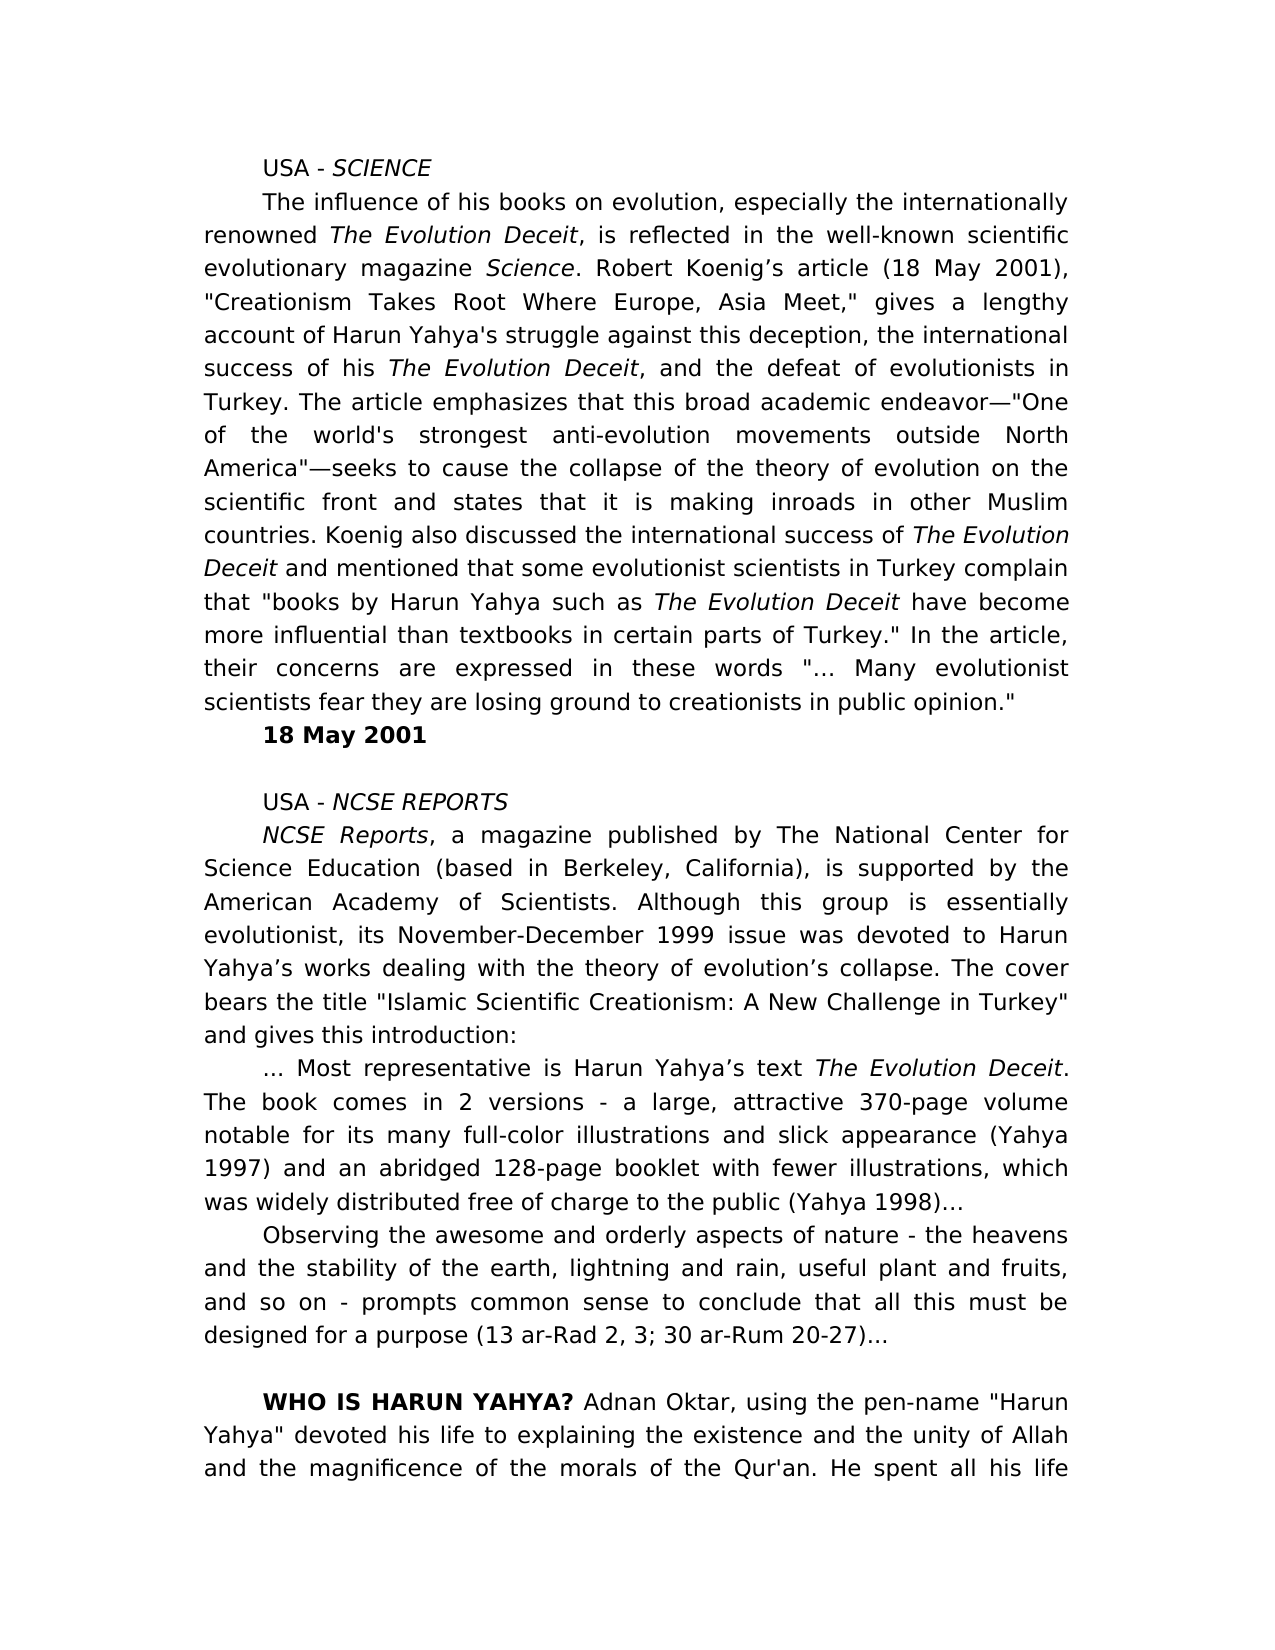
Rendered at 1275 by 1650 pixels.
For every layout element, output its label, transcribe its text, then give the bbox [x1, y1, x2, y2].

text USA - SCIENCE [203, 150, 1070, 183]
text NCSE Reports, a magazine published by The National Center for Science Education (based in Berkeley, California), is supported by the American Academy of Scientists. Although this group is essentially evolutionist, its November-December 1999 issue was devoted to Harun Yahya’s works dealing with the theory of evolution’s collapse. The cover bears the title "Islamic Scientific Creationism: A New Challenge in Turkey" and gives this introduction: [203, 817, 1070, 1050]
text Observing the awesome and orderly aspects of nature - the heavens and the stability of the earth, lightning and rain, useful plant and fruits, and so on - prompts common sense to conclude that all this must be designed for a purpose (13 ar-Rad 2, 3; 30 ar-Rum 20-27)... [203, 1217, 1070, 1350]
text USA - NCSE REPORTS [203, 783, 1070, 817]
text 18 May 2001 [203, 717, 1070, 750]
text WHO IS HARUN YAHYA? Adnan Oktar, using the pen-name "Harun Yahya" devoted his life to explaining the existence and the unity of Allah and the magnificence of the morals of the Qur'an. He spent all his life [203, 1383, 1070, 1483]
text The influence of his books on evolution, especially the internationally renowned The Evolution Deceit, is reflected in the well-known scientific evolutionary magazine Science. Robert Koenig’s article (18 May 2001), "Creationism Takes Root Where Europe, Asia Meet," gives a lengthy account of Harun Yahya's struggle against this deception, the international success of his The Evolution Deceit, and the defeat of evolutionists in Turkey. The article emphasizes that this broad academic endeavor—"One of the world's strongest anti-evolution movements outside North America"—seeks to cause the collapse of the theory of evolution on the scientific front and states that it is making inroads in other Muslim countries. Koenig also discussed the international success of The Evolution Deceit and mentioned that some evolutionist scientists in Turkey complain that "books by Harun Yahya such as The Evolution Deceit have become more influential than textbooks in certain parts of Turkey." In the article, their concerns are expressed in these words "… Many evolutionist scientists fear they are losing ground to creationists in public opinion." [203, 183, 1070, 717]
text ... Most representative is Harun Yahya’s text The Evolution Deceit. The book comes in 2 versions - a large, attractive 370-page volume notable for its many full-color illustrations and slick appearance (Yahya 1997) and an abridged 128-page booklet with fewer illustrations, which was widely distributed free of charge to the public (Yahya 1998)… [203, 1050, 1070, 1217]
